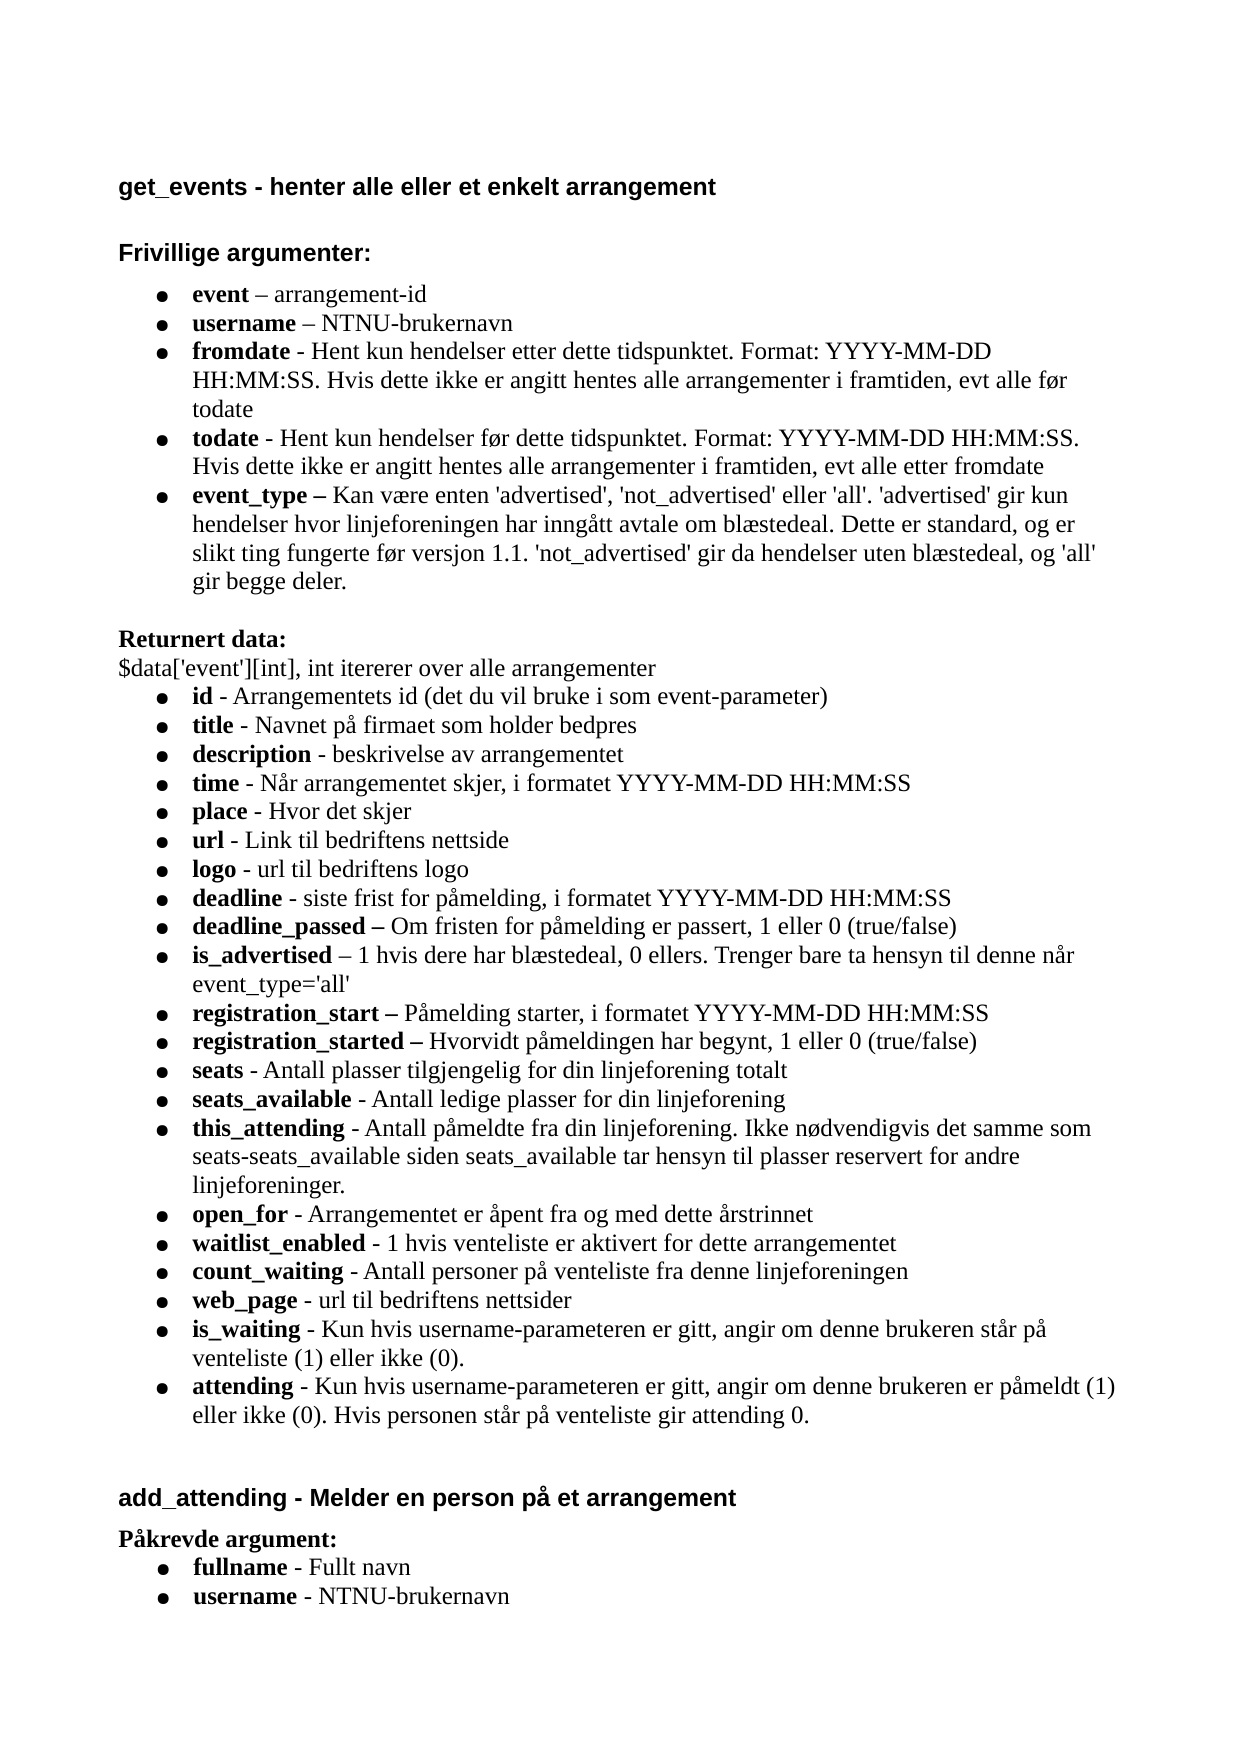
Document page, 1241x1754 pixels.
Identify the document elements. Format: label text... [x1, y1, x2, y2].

list fullname - Fullt navn [156, 1552, 1122, 1581]
list id - Arrangementets id (det du vil bruke i som event-parameter) [154, 681, 1122, 710]
subtitle add_attending - Melder en person på et arrangement [118, 1483, 1122, 1511]
list place - Hvor det skjer [154, 796, 1122, 825]
list open_for - Arrangementet er åpent fra og med dette årstrinnet [154, 1199, 1122, 1228]
text $data['event'][int], int itererer over alle arrangementer [118, 653, 1122, 681]
list web_page - url til bedriftens nettsider [154, 1285, 1122, 1314]
list logo - url til bedriftens logo [154, 854, 1122, 883]
subtitle get_events - henter alle eller et enkelt arrangement [118, 172, 1122, 200]
list is_advertised – 1 hvis dere har blæstedeal, 0 ellers. Trenger bare ta hensyn til denne når event_type='all' [154, 940, 1122, 998]
list title - Navnet på firmaet som holder bedpres [154, 710, 1122, 739]
list username – NTNU-brukernavn [154, 308, 1122, 336]
text Returnert data: [118, 624, 1122, 653]
list this_attending - Antall påmeldte fra din linjeforening. Ikke nødvendigvis det samme som seats-seats_available siden seats_available tar hensyn til plasser reservert for andre linjeforeninger. [154, 1113, 1122, 1199]
list waitlist_enabled - 1 hvis venteliste er aktivert for dette arrangementet [154, 1228, 1122, 1256]
list event – arrangement-id [154, 279, 1122, 308]
list registration_start – Påmelding starter, i formatet YYYY-MM-DD HH:MM:SS [154, 998, 1122, 1026]
list deadline - siste frist for påmelding, i formatet YYYY-MM-DD HH:MM:SS [154, 883, 1122, 911]
list time - Når arrangementet skjer, i formatet YYYY-MM-DD HH:MM:SS [154, 768, 1122, 796]
list is_waiting - Kun hvis username-parameteren er gitt, angir om denne brukeren står på venteliste (1) eller ikke (0). [154, 1314, 1122, 1371]
subtitle Frivillige argumenter: [118, 238, 1122, 266]
list todate - Hent kun hendelser før dette tidspunktet. Format: YYYY-MM-DD HH:MM:SS. Hvis dette ikke er angitt hentes alle arrangementer i framtiden, evt alle etter fromdate [154, 423, 1122, 480]
list seats - Antall plasser tilgjengelig for din linjeforening totalt [154, 1055, 1122, 1084]
list event_type – Kan være enten 'advertised', 'not_advertised' eller 'all'. 'advertised' gir kun hendelser hvor linjeforeningen har inngått avtale om blæstedeal. Dette er standard, og er slikt ting fungerte før versjon 1.1. 'not_advertised' gir da hendelser uten blæstedeal, og 'all' gir begge deler. [154, 480, 1122, 595]
text Påkrevde argument: [118, 1524, 1122, 1552]
list description - beskrivelse av arrangementet [154, 739, 1122, 768]
list attending - Kun hvis username-parameteren er gitt, angir om denne brukeren er påmeldt (1) eller ikke (0). Hvis personen står på venteliste gir attending 0. [154, 1371, 1122, 1429]
list fromdate - Hent kun hendelser etter dette tidspunktet. Format: YYYY-MM-DD HH:MM:SS. Hvis dette ikke er angitt hentes alle arrangementer i framtiden, evt alle før todate [154, 336, 1122, 423]
list registration_started – Hvorvidt påmeldingen har begynt, 1 eller 0 (true/false) [154, 1026, 1122, 1055]
list url - Link til bedriftens nettside [154, 825, 1122, 854]
list username - NTNU-brukernavn [156, 1581, 1122, 1610]
list seats_available - Antall ledige plasser for din linjeforening [154, 1084, 1122, 1113]
list count_waiting - Antall personer på venteliste fra denne linjeforeningen [154, 1256, 1122, 1285]
list deadline_passed – Om fristen for påmelding er passert, 1 eller 0 (true/false) [154, 911, 1122, 940]
